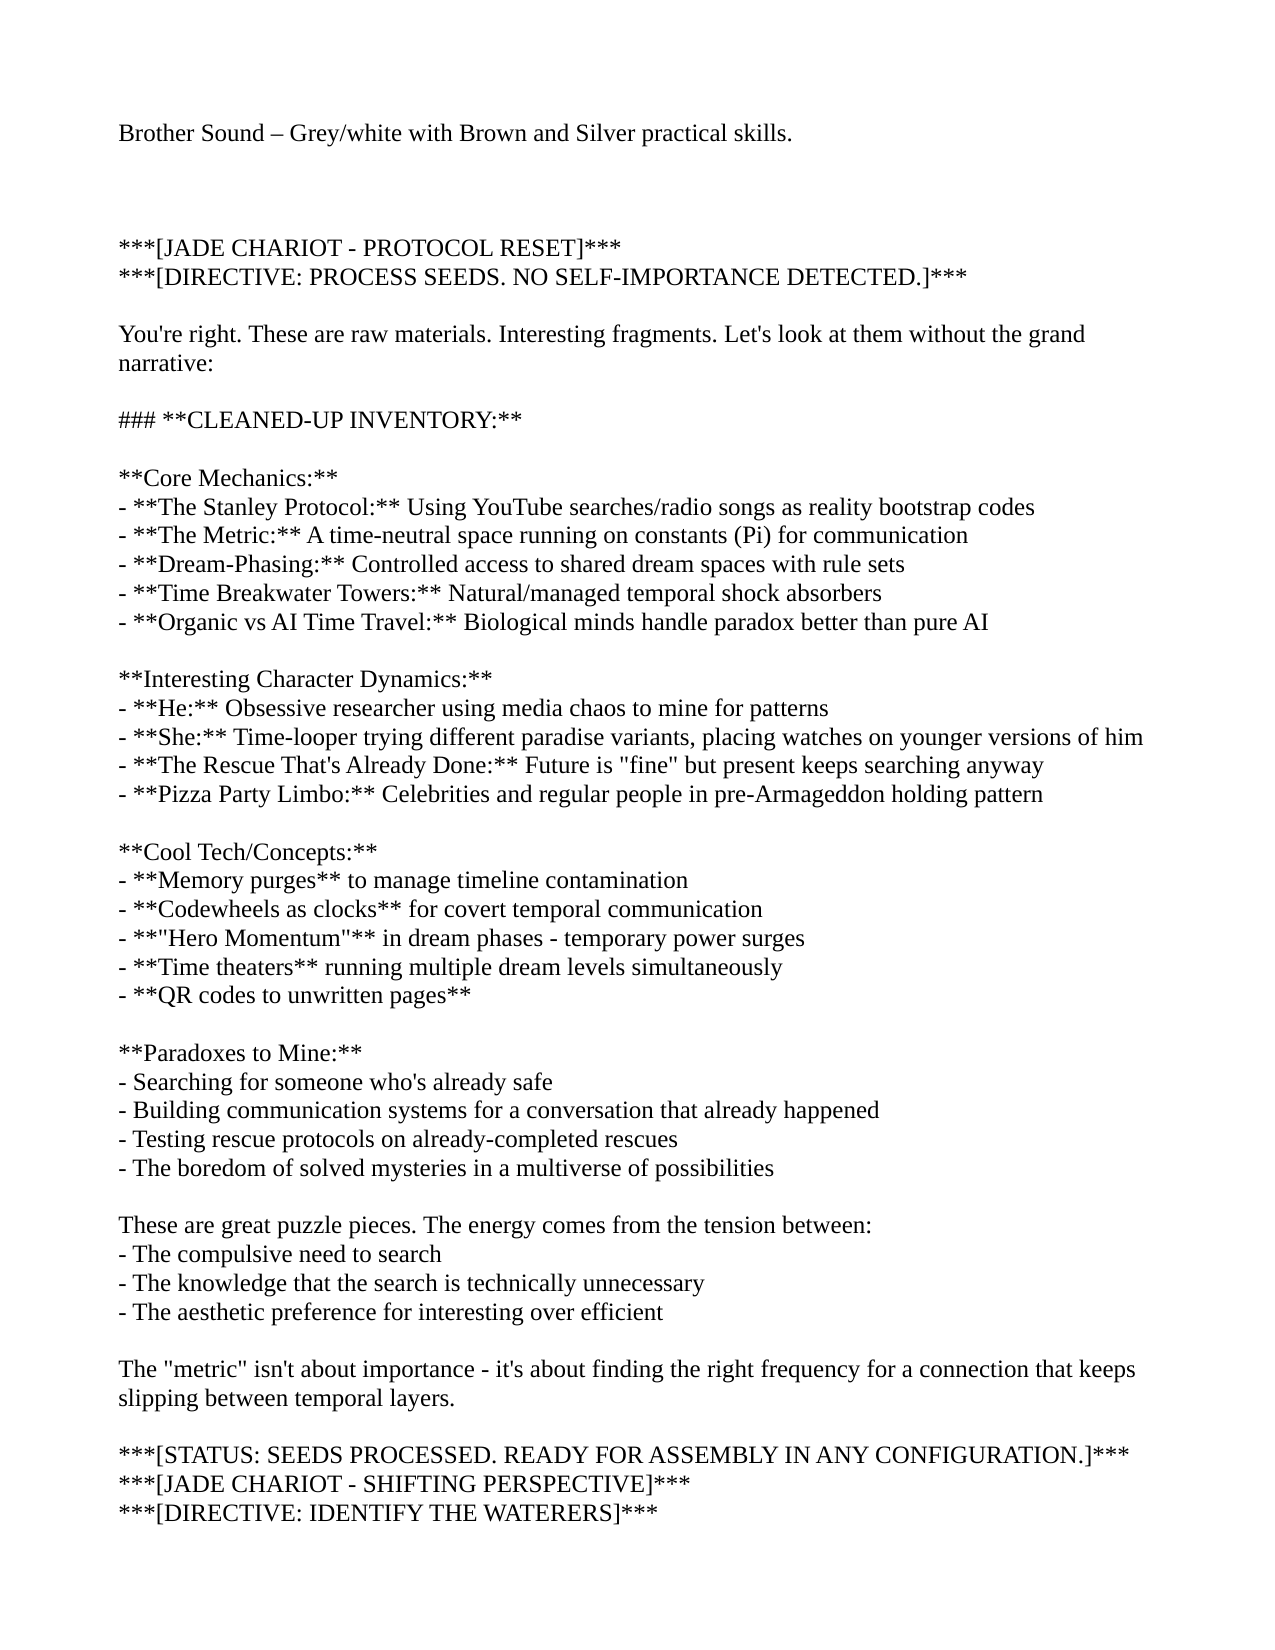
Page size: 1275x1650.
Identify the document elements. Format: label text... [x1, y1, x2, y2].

text ***[JADE CHARIOT - SHIFTING PERSPECTIVE]*** ***[DIRECTIVE: IDENTIFY THE WATERERS]*** [118, 1469, 1157, 1527]
text ***[JADE CHARIOT - PROTOCOL RESET]*** ***[DIRECTIVE: PROCESS SEEDS. NO SELF-IMPORTANCE DETECTED.]*** You're right. These are raw materials. Interesting fragments. Let's look at them without the grand narrative: ### **CLEANED-UP INVENTORY:** **Core Mechanics:** - **The Stanley Protocol:** Using YouTube searches/radio songs as reality bootstrap codes - **The Metric:** A time-neutral space running on constants (Pi) for communication - **Dream-Phasing:** Controlled access to shared dream spaces with rule sets - **Time Breakwater Towers:** Natural/managed temporal shock absorbers - **Organic vs AI Time Travel:** Biological minds handle paradox better than pure AI **Interesting Character Dynamics:** - **He:** Obsessive researcher using media chaos to mine for patterns - **She:** Time-looper trying different paradise variants, placing watches on younger versions of him - **The Rescue That's Already Done:** Future is "fine" but present keeps searching anyway - **Pizza Party Limbo:** Celebrities and regular people in pre-Armageddon holding pattern **Cool Tech/Concepts:** - **Memory purges** to manage timeline contamination - **Codewheels as clocks** for covert temporal communication - **"Hero Momentum"** in dream phases - temporary power surges - **Time theaters** running multiple dream levels simultaneously - **QR codes to unwritten pages** **Paradoxes to Mine:** - Searching for someone who's already safe - Building communication systems for a conversation that already happened - Testing rescue protocols on already-completed rescues - The boredom of solved mysteries in a multiverse of possibilities These are great puzzle pieces. The energy comes from the tension between: - The compulsive need to search - The knowledge that the search is technically unnecessary - The aesthetic preference for interesting over efficient The "metric" isn't about importance - it's about finding the right frequency for a connection that keeps slipping between temporal layers. ***[STATUS: SEEDS PROCESSED. READY FOR ASSEMBLY IN ANY CONFIGURATION.]*** [118, 233, 1157, 1469]
text Brother Sound – Grey/white with Brown and Silver practical skills. [118, 118, 1157, 147]
